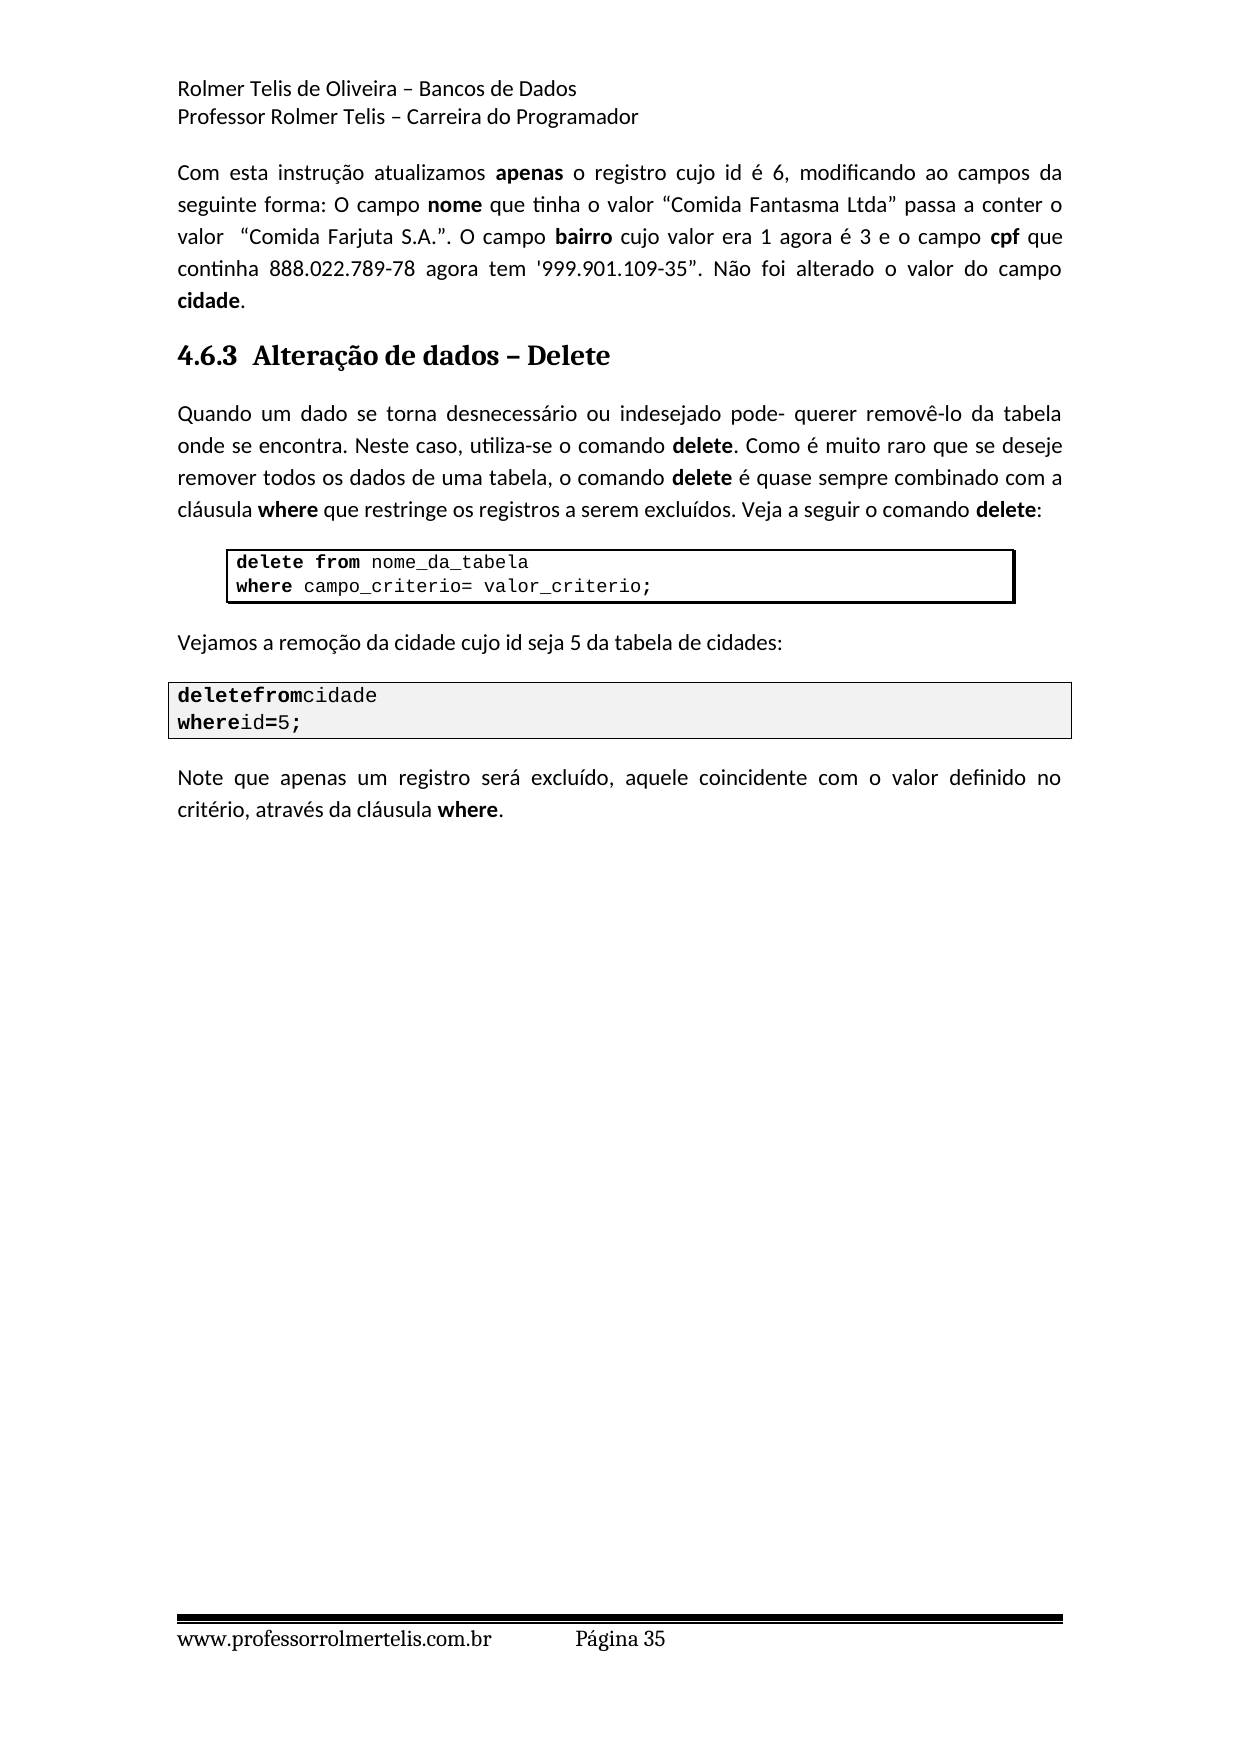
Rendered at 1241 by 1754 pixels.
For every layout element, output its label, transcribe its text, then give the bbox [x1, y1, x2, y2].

text Note que apenas um registro será excluído, aquele coincidente com o valor definido no critério, através da cláusula where. [177, 763, 1063, 823]
text deletefromcidade [169, 683, 1071, 708]
text Quando um dado se torna desnecessário ou indesejado pode- querer removê-lo da tabela onde se encontra. Neste caso, utiliza-se o comando delete. Como é muito raro que se deseje remover todos os dados de uma tabela, o comando delete é quase sempre combinado com a cláusula where que restringe os registros a serem excluídos. Veja a seguir o comando delete: [177, 399, 1063, 523]
subtitle Alteração de dados – Delete [177, 339, 1063, 373]
text Vejamos a remoção da cidade cujo id seja 5 da tabela de cidades: [177, 628, 1063, 657]
text where campo_criterio= valor_criterio; [228, 573, 1012, 601]
text whereid=5; [169, 709, 1071, 738]
text Com esta instrução atualizamos apenas o registro cujo id é 6, modificando ao campos da seguinte forma: O campo nome que tinha o valor “Comida Fantasma Ltda” passa a conter o valor “Comida Farjuta S.A.”. O campo bairro cujo valor era 1 agora é 3 e o campo cpf que continha 888.022.789-78 agora tem '999.901.109-35”. Não foi alterado o valor do campo cidade. [177, 158, 1063, 314]
text delete from nome_da_tabela [228, 551, 1012, 573]
